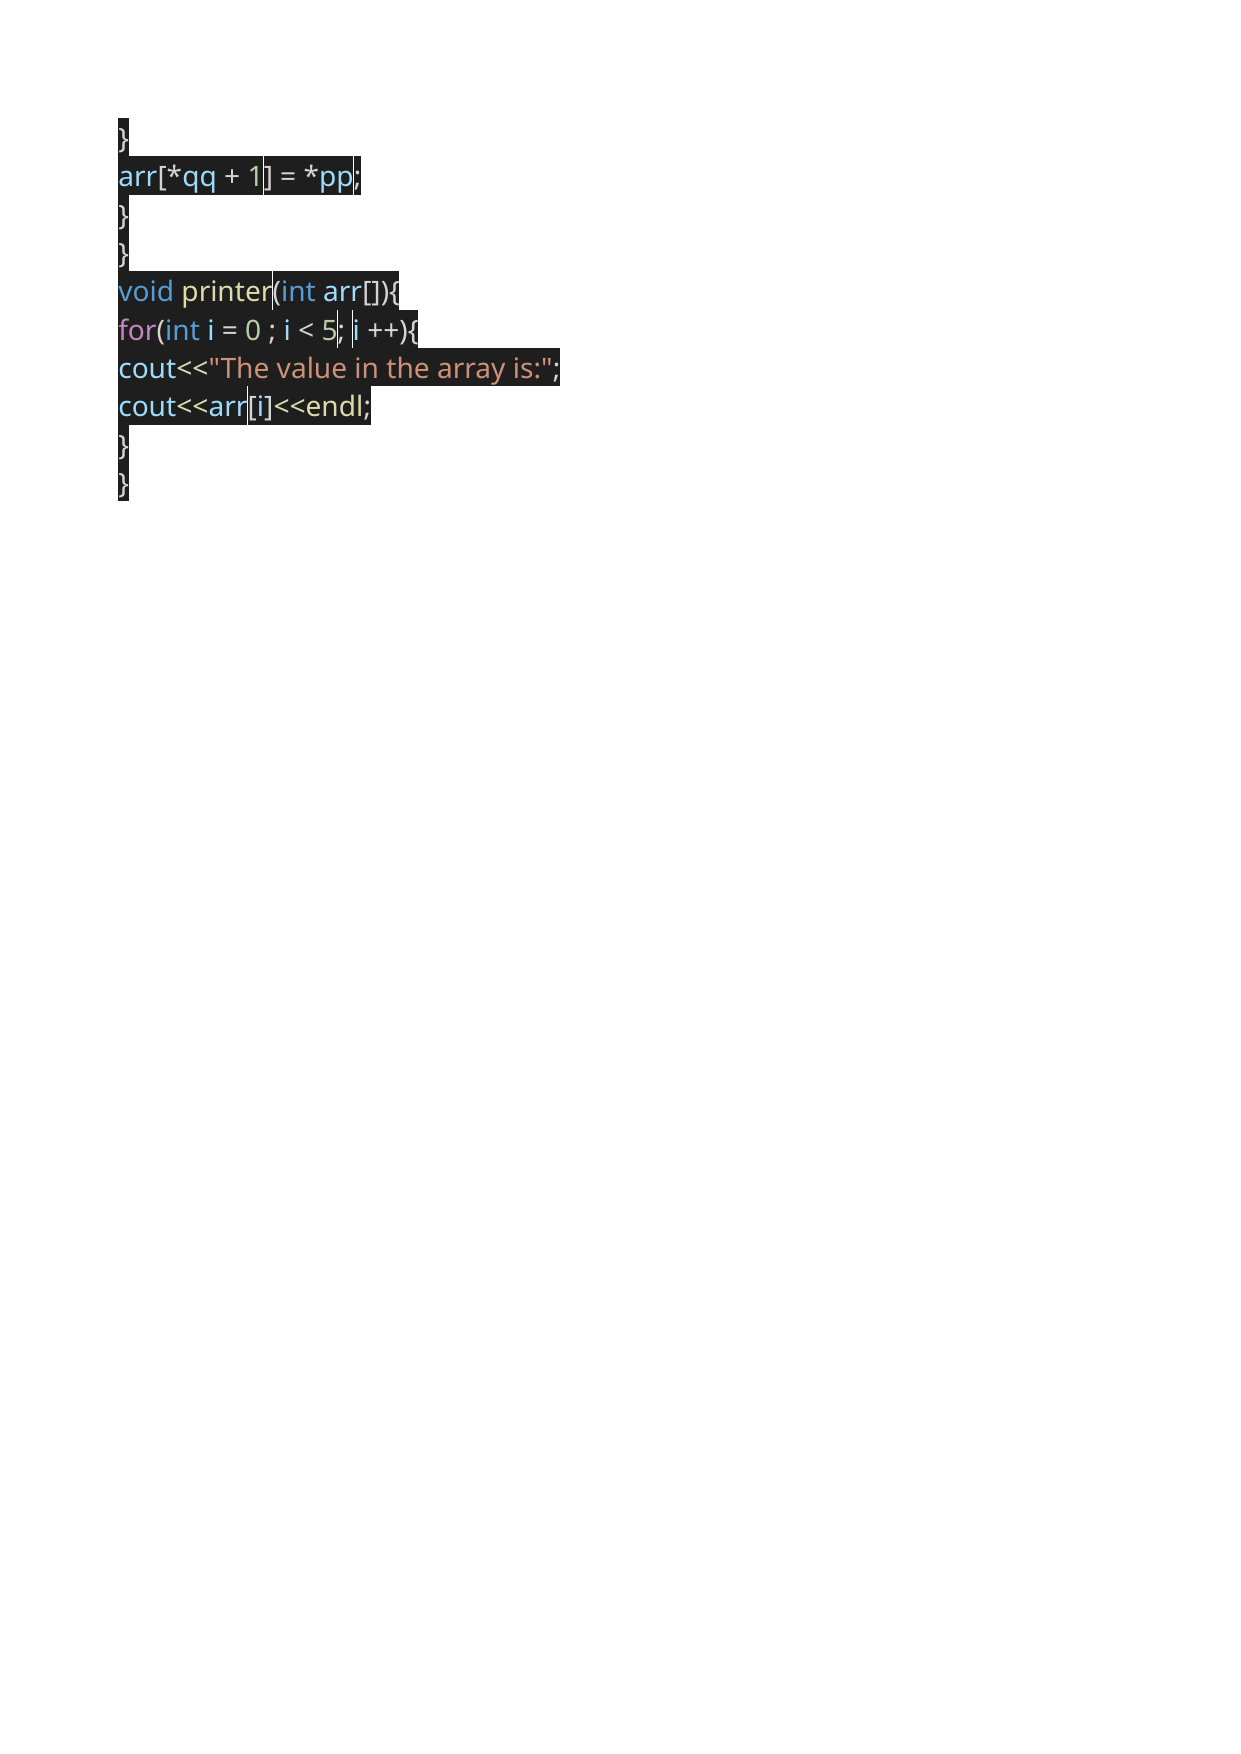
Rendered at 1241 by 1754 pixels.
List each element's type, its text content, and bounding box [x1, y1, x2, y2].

text } [118, 195, 1122, 233]
text cout<<"The value in the array is:"; [118, 348, 1122, 386]
text arr[*qq + 1] = *pp; [118, 156, 1122, 195]
text void printer(int arr[]){ [118, 271, 1122, 310]
text } [118, 463, 1122, 501]
text } [118, 118, 1122, 156]
text } [118, 425, 1122, 463]
text cout<<arr[i]<<endl; [118, 386, 1122, 425]
text for(int i = 0 ; i < 5; i ++){ [118, 310, 1122, 348]
text } [118, 233, 1122, 271]
